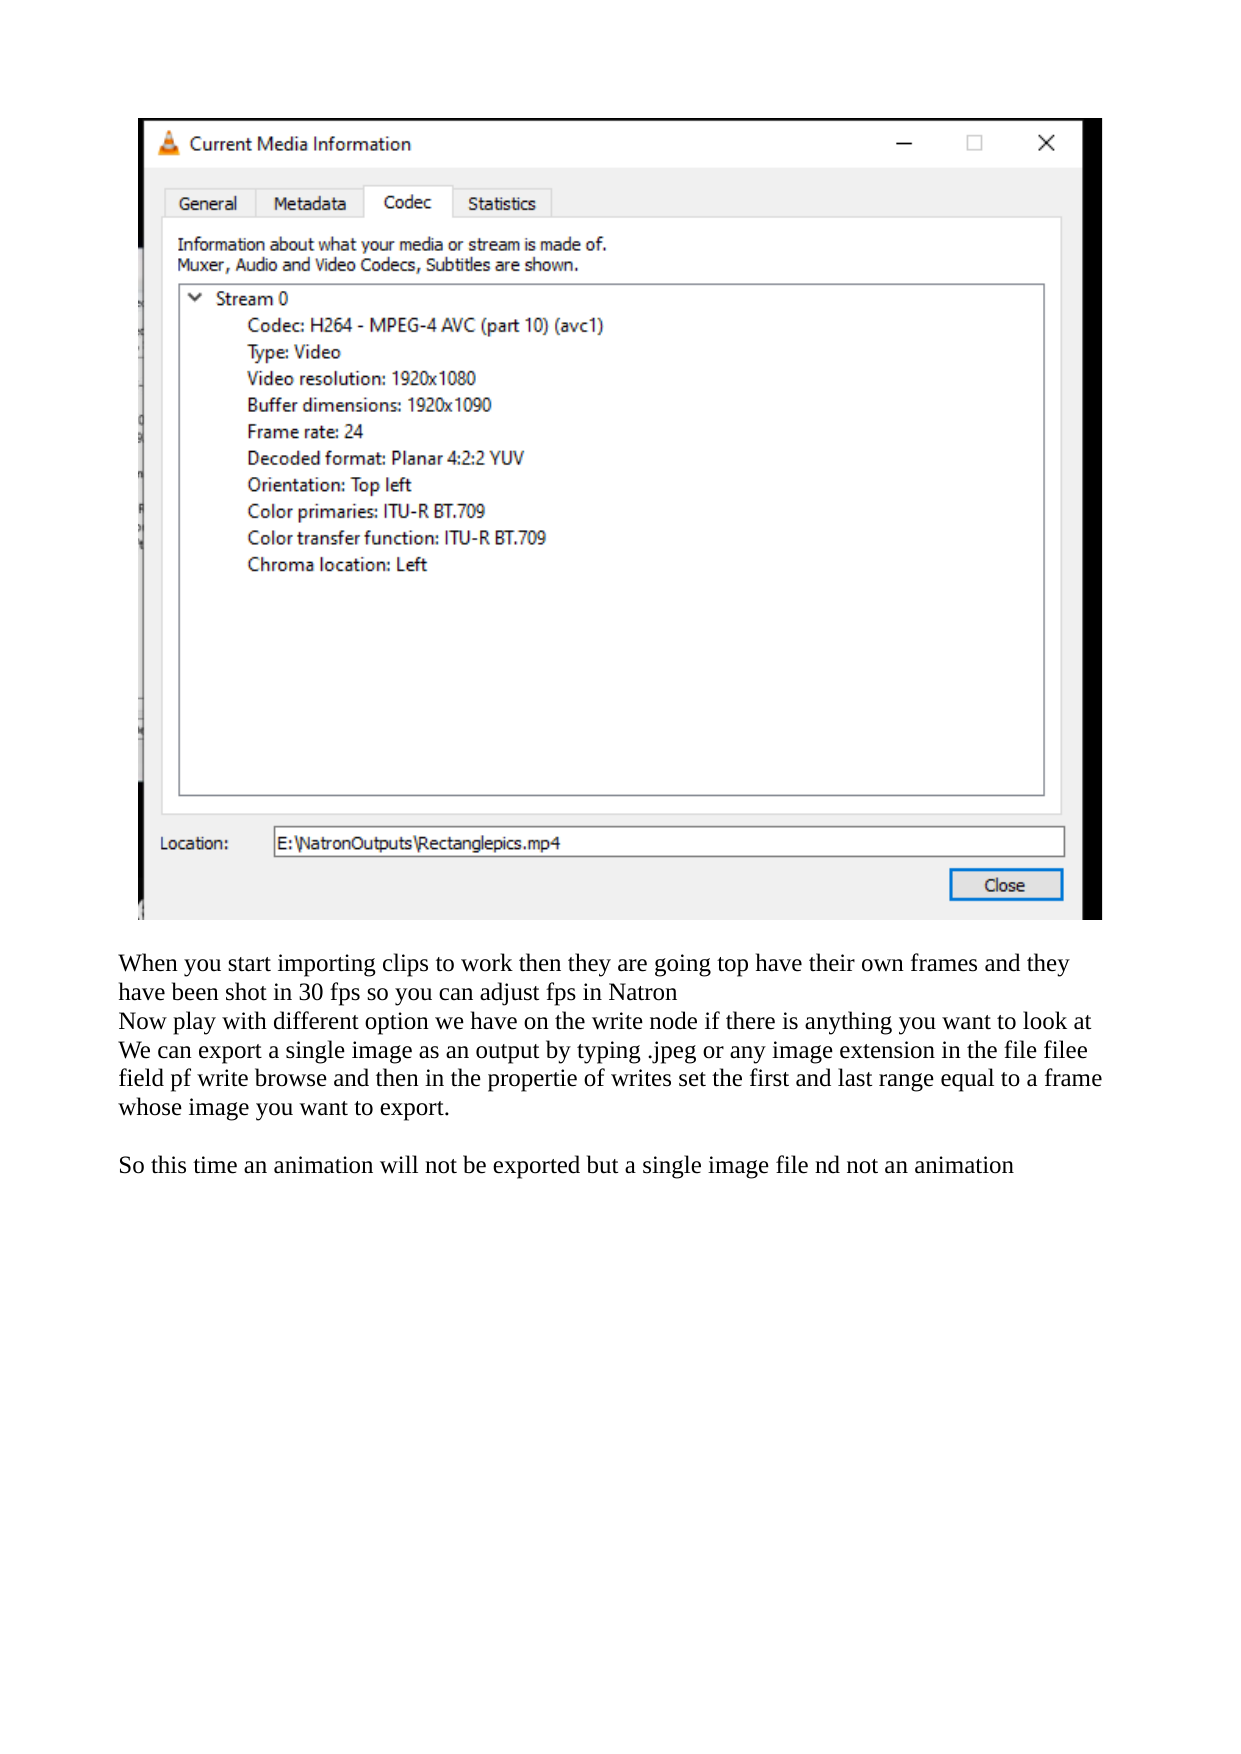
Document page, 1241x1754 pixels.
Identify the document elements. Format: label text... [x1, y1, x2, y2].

text When you start importing clips to work then they are going top have their own frames and they have been shot in 30 fps so you can adjust fps in Natron [118, 948, 1122, 1006]
picture [138, 118, 1103, 920]
text We can export a single image as an output by typing .jpeg or any image extension in the file filee field pf write browse and then in the propertie of writes set the first and last range equal to a frame whose image you want to export. [118, 1035, 1122, 1121]
text Now play with different option we have on the write node if there is anything you want to look at [118, 1006, 1122, 1035]
text So this time an animation will not be exported but a single image file nd not an animation [118, 1150, 1122, 1178]
